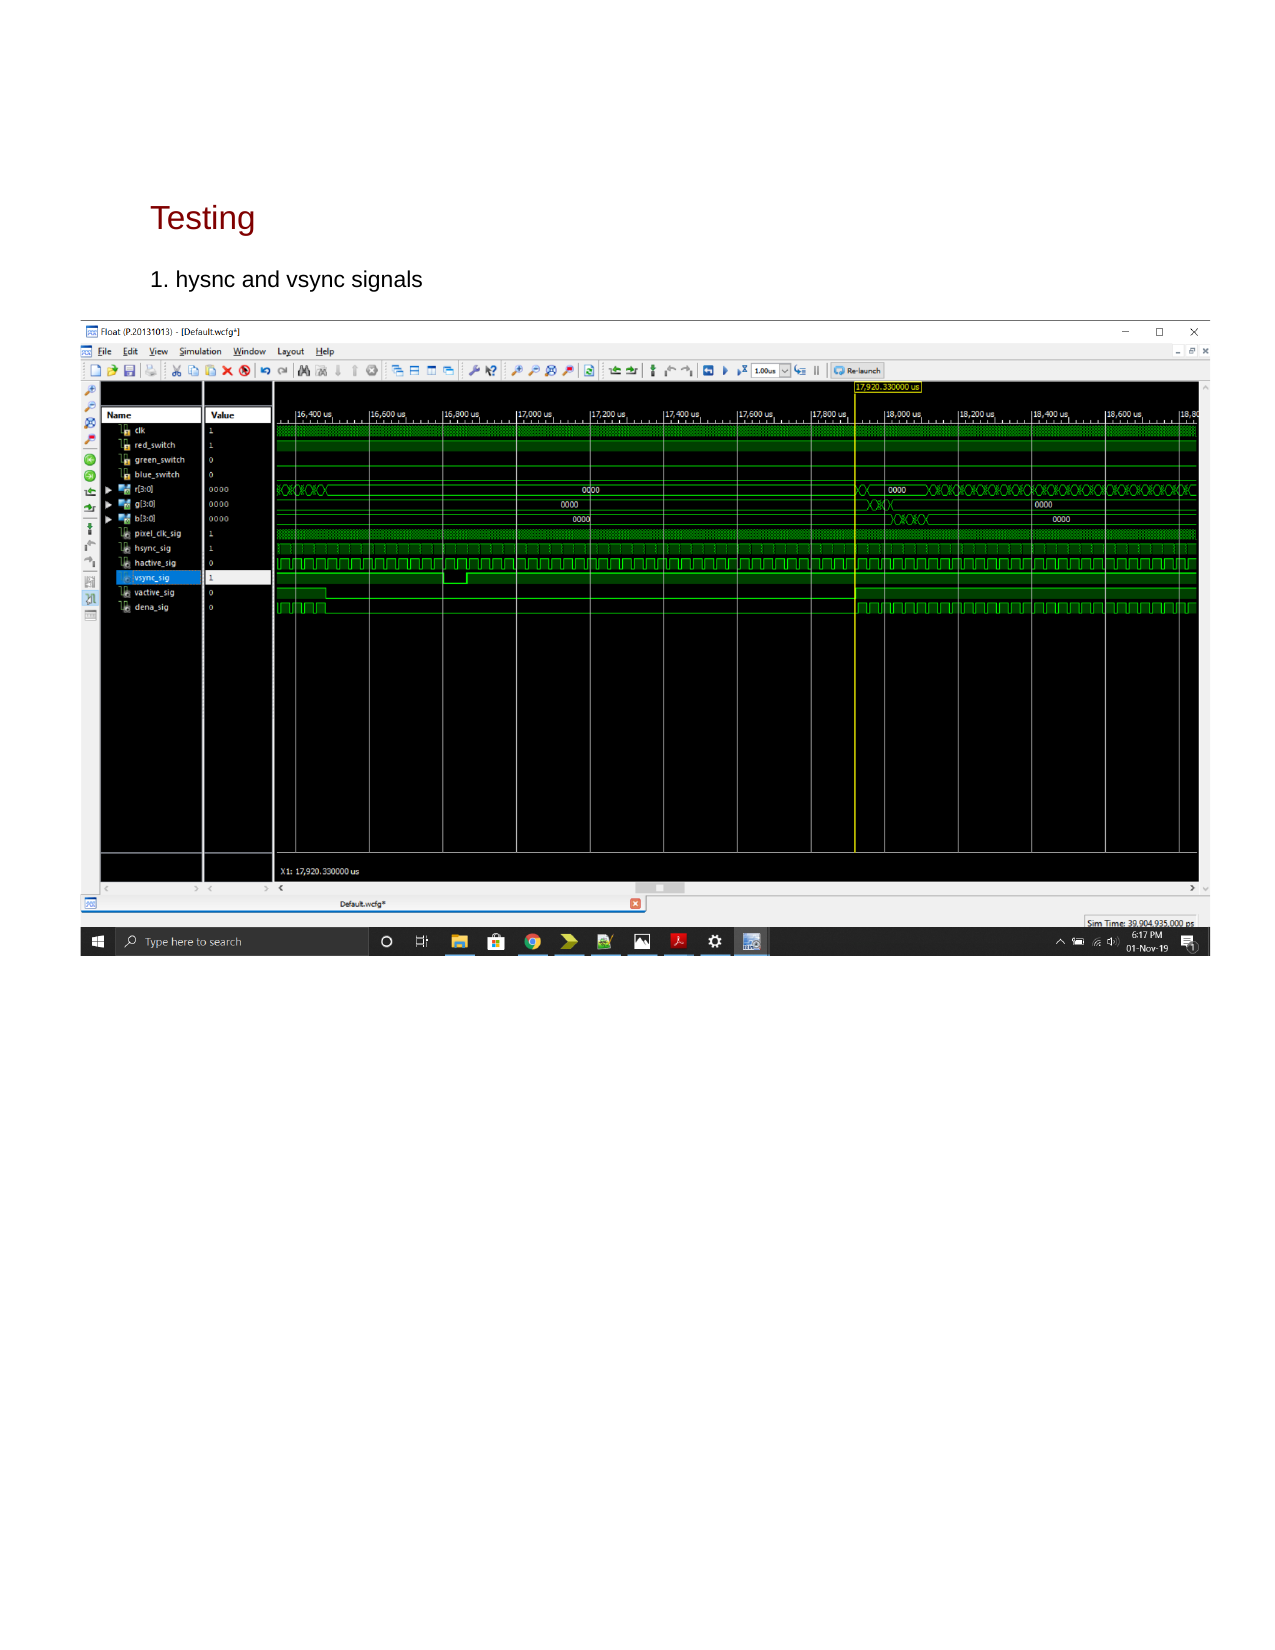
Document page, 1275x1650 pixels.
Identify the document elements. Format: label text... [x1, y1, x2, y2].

text 1. hysnc and vsync signals [150, 266, 1130, 293]
text Testing [150, 198, 1130, 236]
picture [80, 320, 1211, 956]
